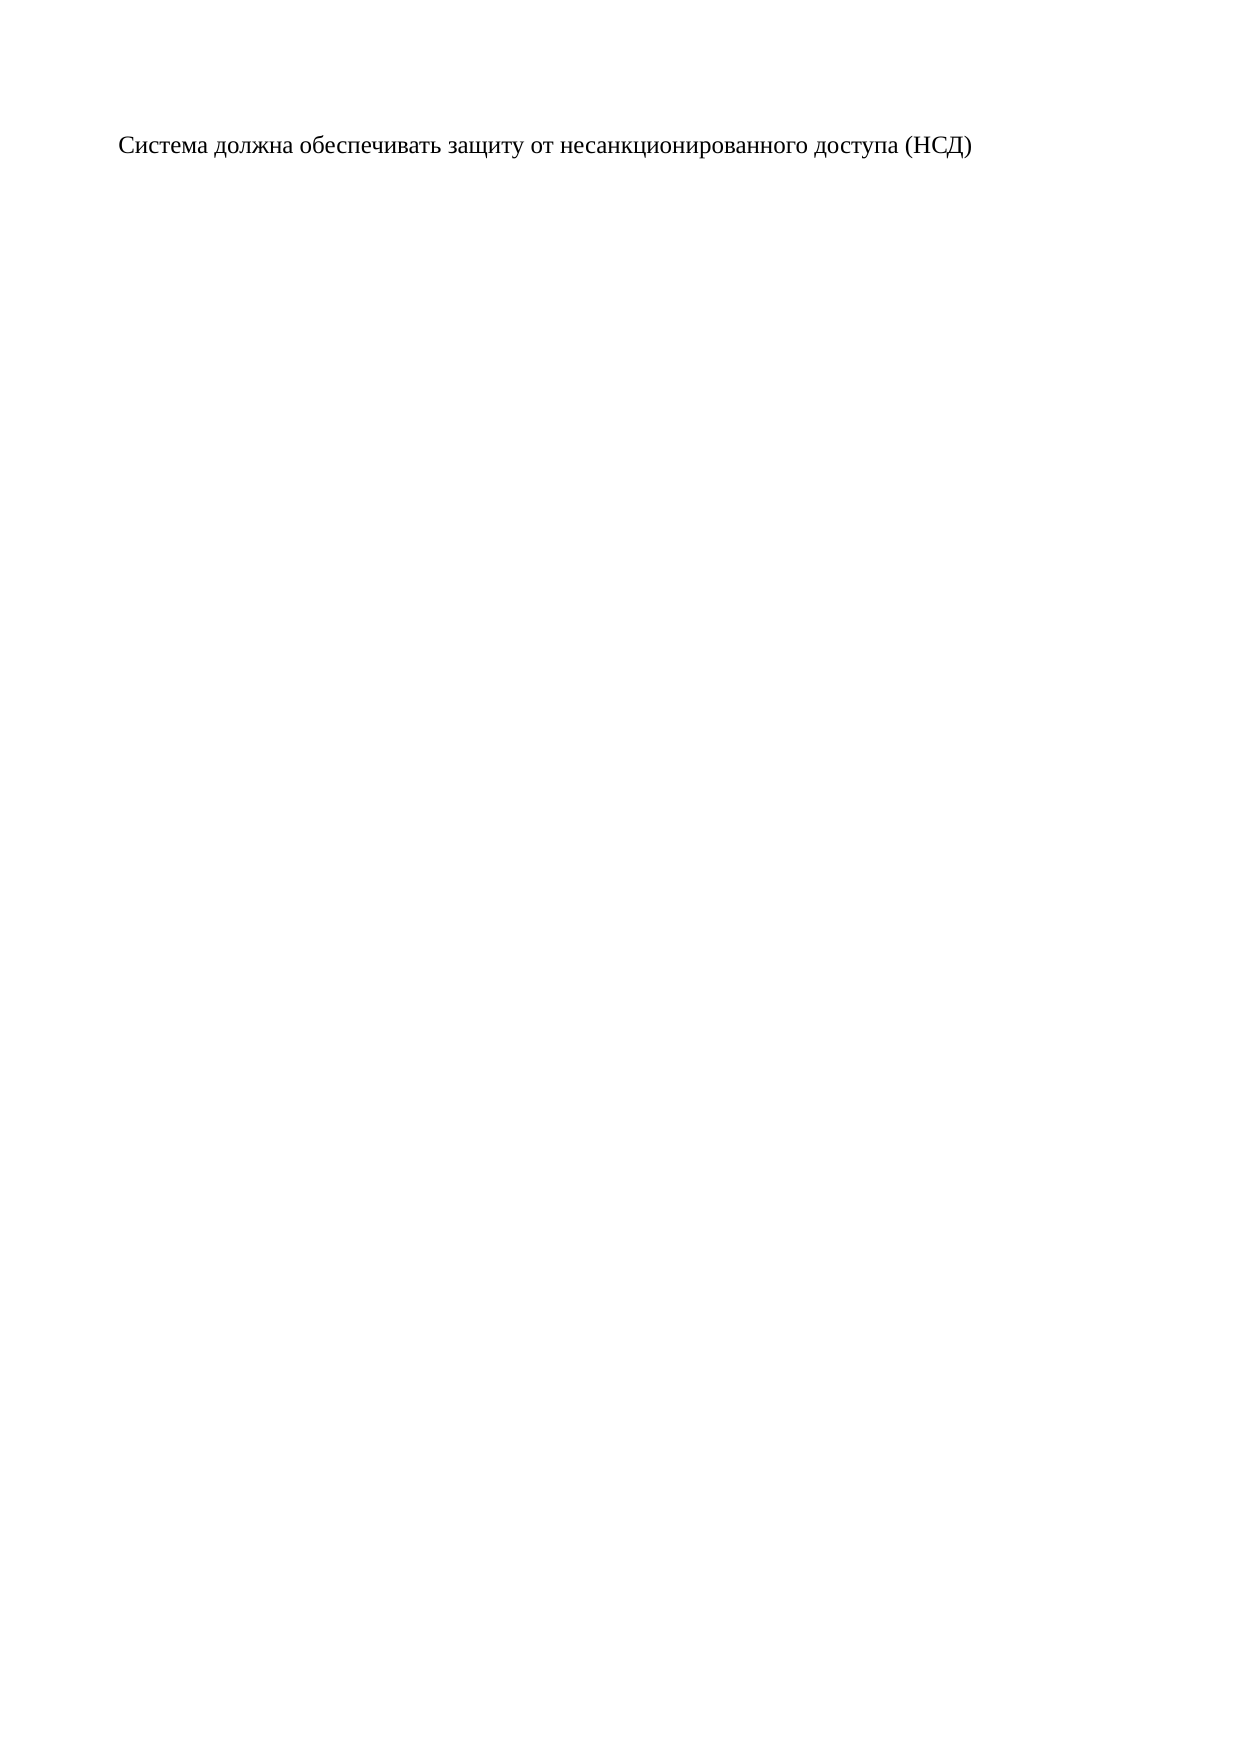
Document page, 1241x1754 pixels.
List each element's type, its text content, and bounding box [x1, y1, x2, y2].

text Система должна обеспечивать защиту от несанкционированного доступа (НСД) [118, 131, 1122, 159]
